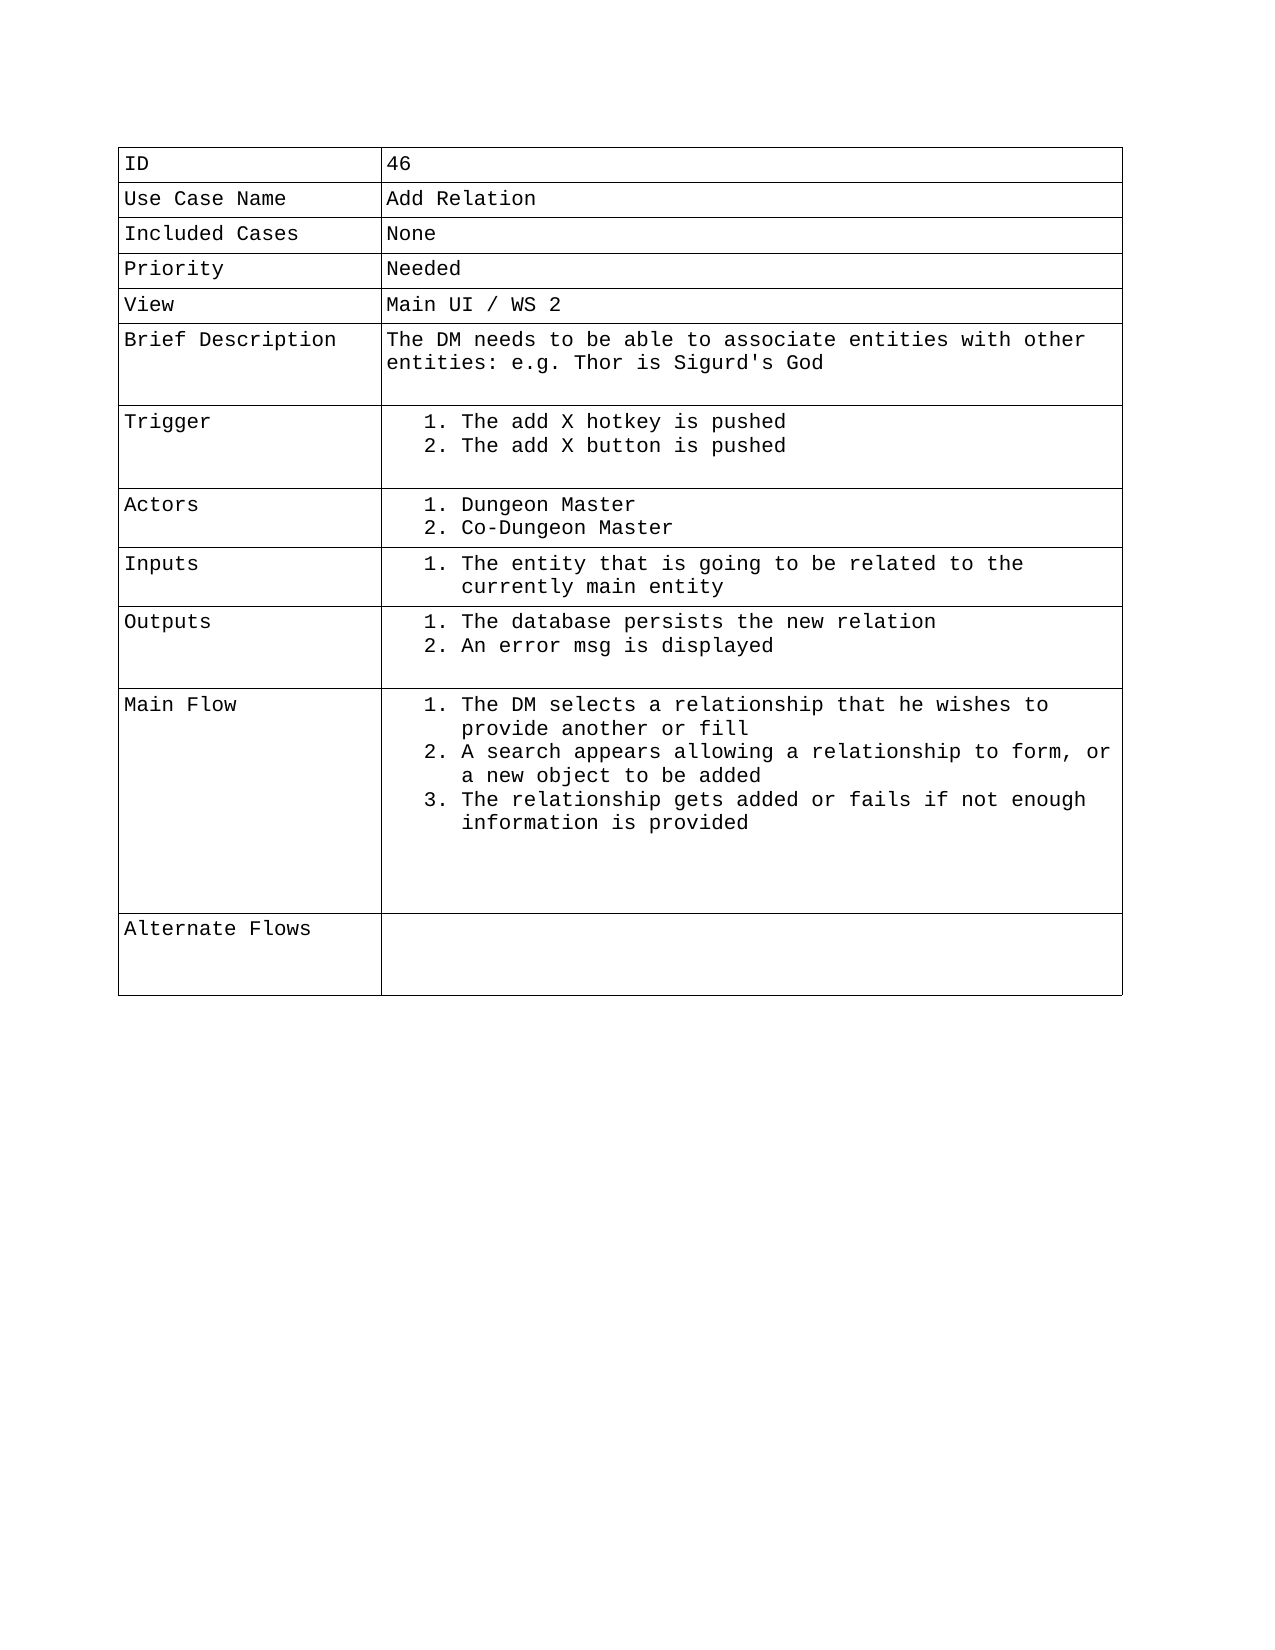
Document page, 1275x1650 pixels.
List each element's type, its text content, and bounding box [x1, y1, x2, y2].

table_cell Brief Description [119, 324, 381, 405]
table_cell Outputs [119, 607, 381, 688]
table_cell Alternate Flows [119, 914, 381, 995]
table_cell Trigger [119, 406, 381, 488]
table_cell None [382, 218, 1122, 252]
table_cell 1. The add X hotkey is pushed 2. The add X button is pushed [382, 406, 1122, 488]
table_cell Main Flow [119, 689, 381, 912]
table_header ID [119, 148, 381, 182]
table_cell [382, 914, 1122, 995]
table_cell Inputs [119, 548, 381, 606]
table_header 46 [382, 148, 1122, 182]
table_cell View [119, 289, 381, 323]
table_cell Included Cases [119, 218, 381, 252]
table_cell Main UI / WS 2 [382, 289, 1122, 323]
table_cell 1. Dungeon Master 2. Co-Dungeon Master [382, 489, 1122, 547]
table_cell 1. The DM selects a relationship that he wishes to provide another or fill 2. A search appears allowing a relationship to form, or a new object to be added 3. The relationship gets added or fails if not enough information is provided [382, 689, 1122, 912]
table_cell Use Case Name [119, 183, 381, 217]
table_cell Needed [382, 254, 1122, 288]
table_cell The database persists the new relation An error msg is displayed [382, 607, 1122, 688]
table_cell The entity that is going to be related to the currently main entity [382, 548, 1122, 606]
table_cell Priority [119, 254, 381, 288]
table_cell Actors [119, 489, 381, 547]
table_cell The DM needs to be able to associate entities with other entities: e.g. Thor is Sigurd's God [382, 324, 1122, 405]
table_cell Add Relation [382, 183, 1122, 217]
